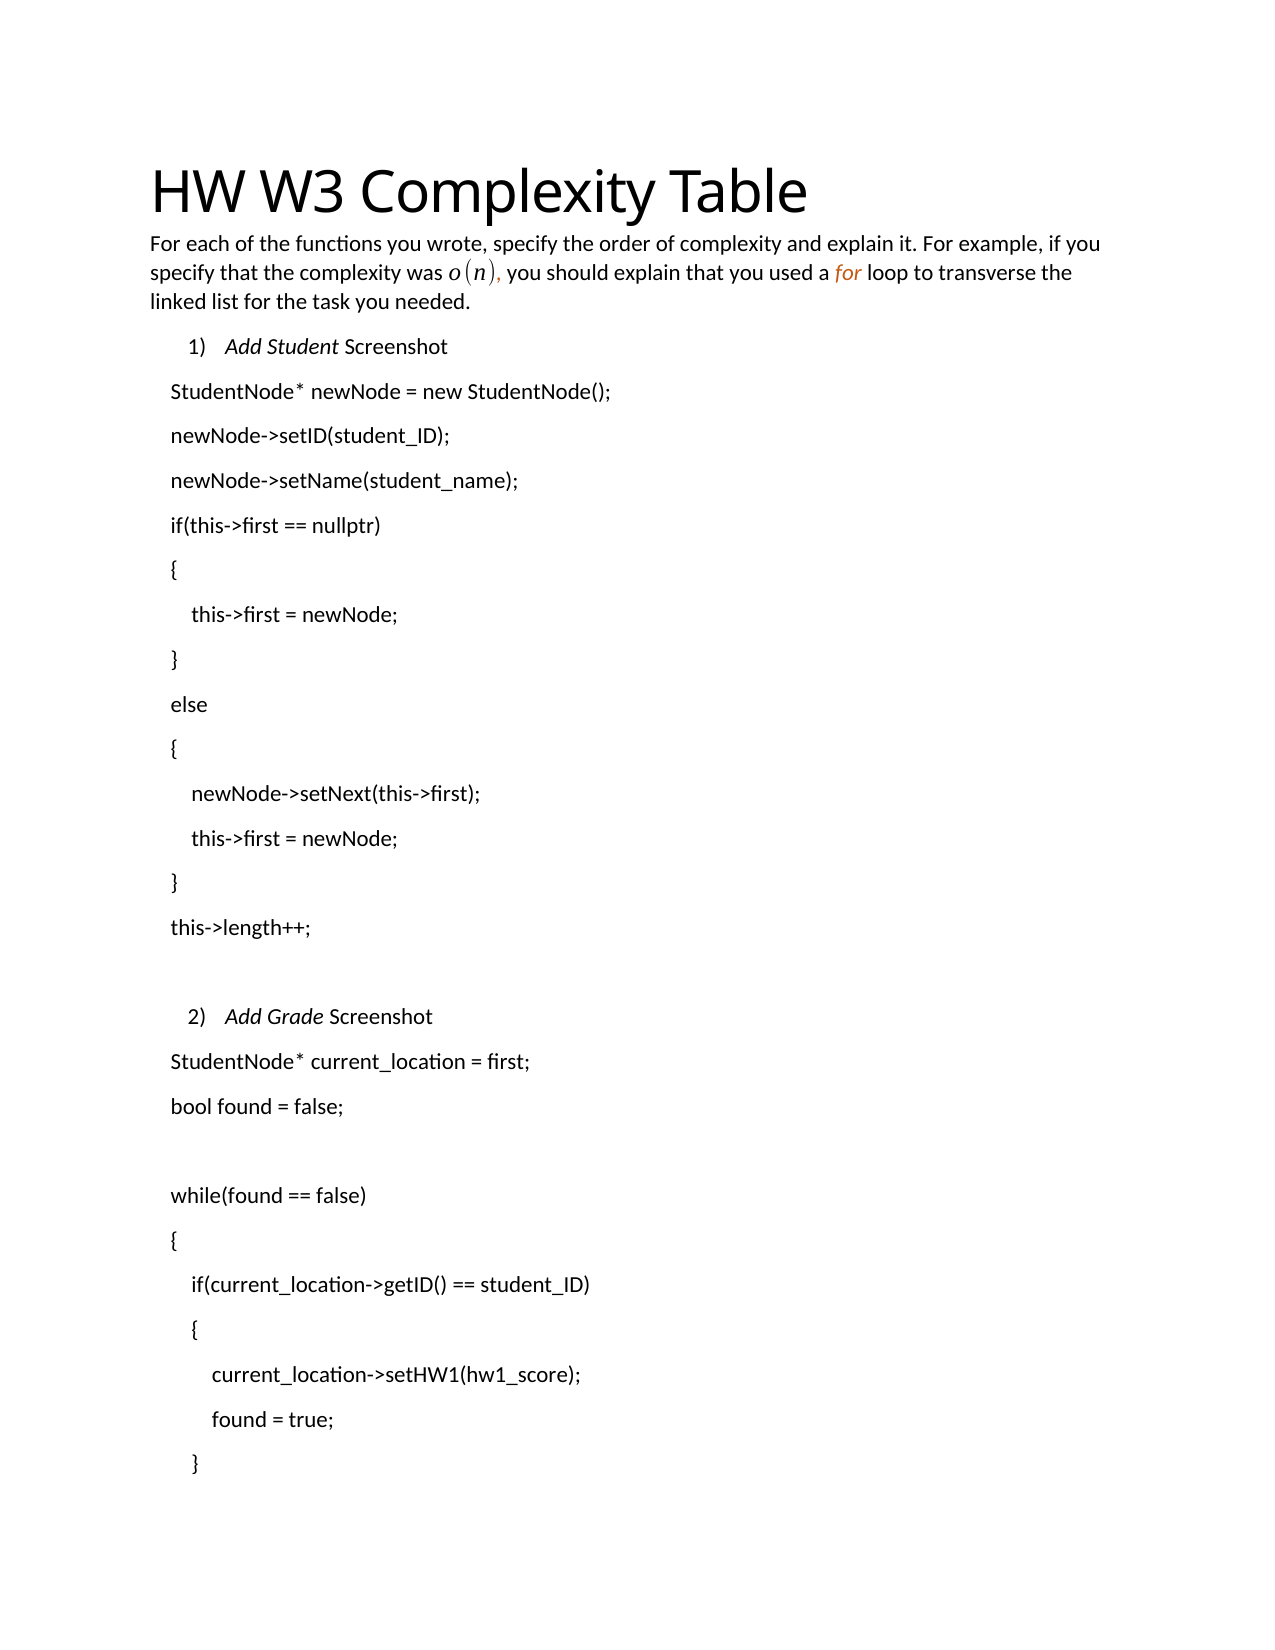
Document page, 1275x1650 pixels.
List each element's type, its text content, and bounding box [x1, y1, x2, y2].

text newNode->setName(student_name); [150, 466, 1125, 494]
text if(current_location->getID() == student_ID) [150, 1271, 1125, 1299]
text newNode->setID(student_ID); [150, 422, 1125, 449]
text StudentNode* newNode = new StudentNode(); [150, 377, 1125, 405]
text { [150, 1226, 1125, 1254]
list Add Grade Screenshot [187, 1002, 1125, 1031]
text bool found = false; [150, 1092, 1125, 1120]
list Add Student Screenshot [187, 332, 1125, 360]
text For each of the functions you wrote, specify the order of complexity and explain it. For example, if you specify that the complexity was , you should explain that you used a for loop to transverse the linked list for the task you needed. [150, 229, 1125, 316]
text } [150, 645, 1125, 673]
text { [150, 1315, 1125, 1343]
text } [150, 868, 1125, 896]
text StudentNode* current_location = first; [150, 1047, 1125, 1075]
text else [150, 690, 1125, 718]
text this->first = newNode; [150, 600, 1125, 628]
text while(found == false) [150, 1181, 1125, 1209]
title HW W3 Complexity Table [150, 150, 1125, 229]
text newNode->setNext(this->first); [150, 779, 1125, 807]
text if(this->first == nullptr) [150, 511, 1125, 539]
text current_location->setHW1(hw1_score); [150, 1360, 1125, 1388]
text } [150, 1449, 1125, 1477]
text this->first = newNode; [150, 824, 1125, 852]
text { [150, 734, 1125, 762]
text found = true; [150, 1405, 1125, 1433]
text { [150, 556, 1125, 584]
text this->length++; [150, 913, 1125, 941]
